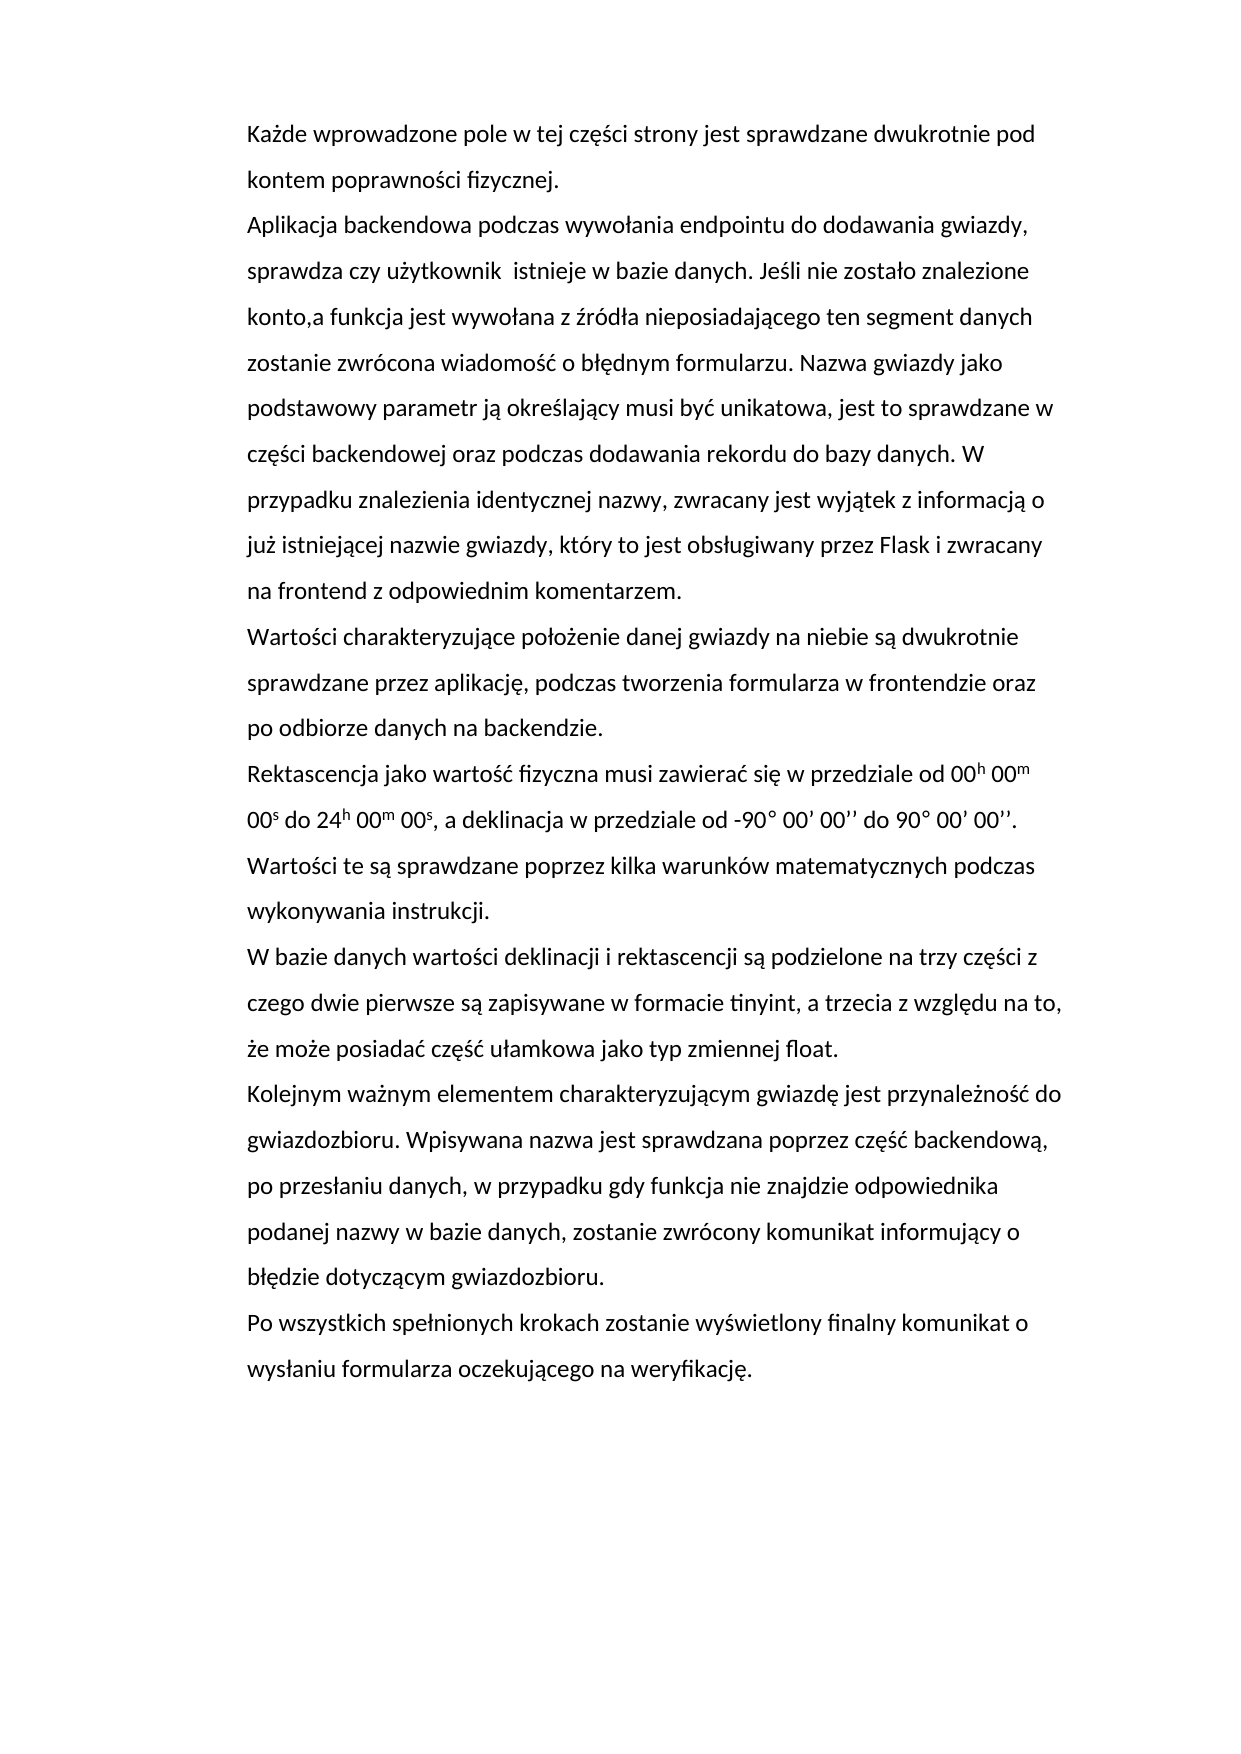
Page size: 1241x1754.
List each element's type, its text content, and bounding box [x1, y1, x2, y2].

list Dodawanie nowej gwiazdy Wysyłanie formularza dodawania nowego obiektu do bazy danych jest dostępny dla zalogowanego konta. Użytkownik chcąc dodać gwiazdę musi wprowadzić jej wymagane dane. W aplikacji są one opisane jako „Parametry wymagane”. Własności te są tak opisane w celu dokładnej charakterystyki danego obiektu, posiada je każda gwiazda i każdy jest w stanie je odnaleźć bądź zaobserwować. Trudniejsza sytuacja jest w przypadku pozostałych cech gwiazdy. Nie każde urządzenie obserwacyjne pozwala na dokładne wyliczenie parametrów takich jak masa bądź typ widmowy gwiazdy, dlatego te wartości są oznaczone jako opcjonalne. Każde wprowadzone pole w tej części strony jest sprawdzane dwukrotnie pod kontem poprawności fizycznej. Aplikacja backendowa podczas wywołania endpointu do dodawania gwiazdy, sprawdza czy użytkownik istnieje w bazie danych. Jeśli nie zostało znalezione konto,a funkcja jest wywołana z źródła nieposiadającego ten segment danych zostanie zwrócona wiadomość o błędnym formularzu. Nazwa gwiazdy jako podstawowy parametr ją określający musi być unikatowa, jest to sprawdzane w części backendowej oraz podczas dodawania rekordu do bazy danych. W przypadku znalezienia identycznej nazwy, zwracany jest wyjątek z informacją o już istniejącej nazwie gwiazdy, który to jest obsługiwany przez Flask i zwracany na frontend z odpowiednim komentarzem. Wartości charakteryzujące położenie danej gwiazdy na niebie są dwukrotnie sprawdzane przez aplikację, podczas tworzenia formularza w frontendzie oraz po odbiorze danych na backendzie. Rektascencja jako wartość fizyczna musi zawierać się w przedziale od 00h 00m 00s do 24h 00m 00s, a deklinacja w przedziale od -90° 00’ 00’’ do 90° 00’ 00’’. Wartości te są sprawdzane poprzez kilka warunków matematycznych podczas wykonywania instrukcji. W bazie danych wartości deklinacji i rektascencji są podzielone na trzy części z czego dwie pierwsze są zapisywane w formacie tinyint, a trzecia z względu na to, że może posiadać część ułamkowa jako typ zmiennej float. Kolejnym ważnym elementem charakteryzującym gwiazdę jest przynależność do gwiazdozbioru. Wpisywana nazwa jest sprawdzana poprzez część backendową, po przesłaniu danych, w przypadku gdy funkcja nie znajdzie odpowiednika podanej nazwy w bazie danych, zostanie zwrócony komunikat informujący o błędzie dotyczącym gwiazdozbioru. Po wszystkich spełnionych krokach zostanie wyświetlony finalny komunikat o wysłaniu formularza oczekującego na weryfikację. [210, 118, 1065, 1383]
